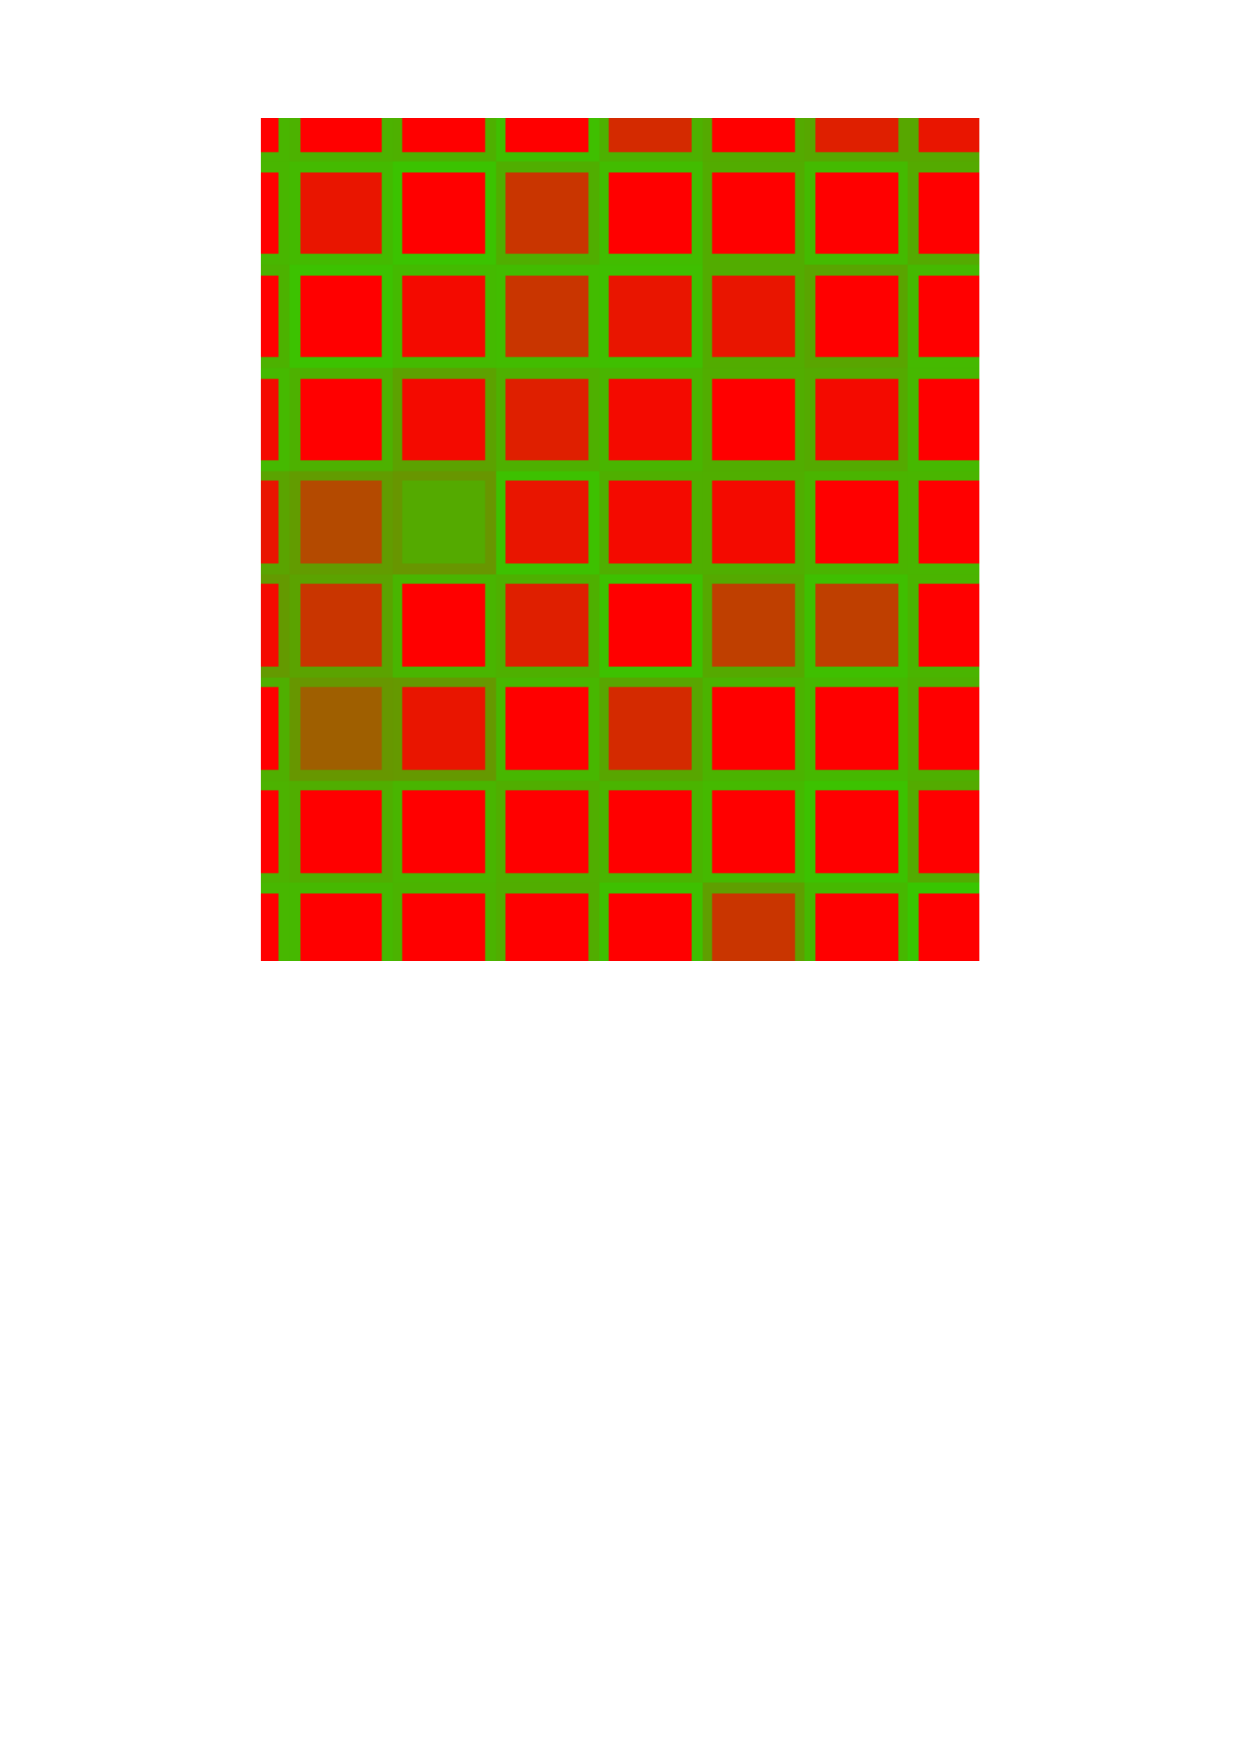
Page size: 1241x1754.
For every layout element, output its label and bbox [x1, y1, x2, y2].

picture [260, 118, 980, 961]
